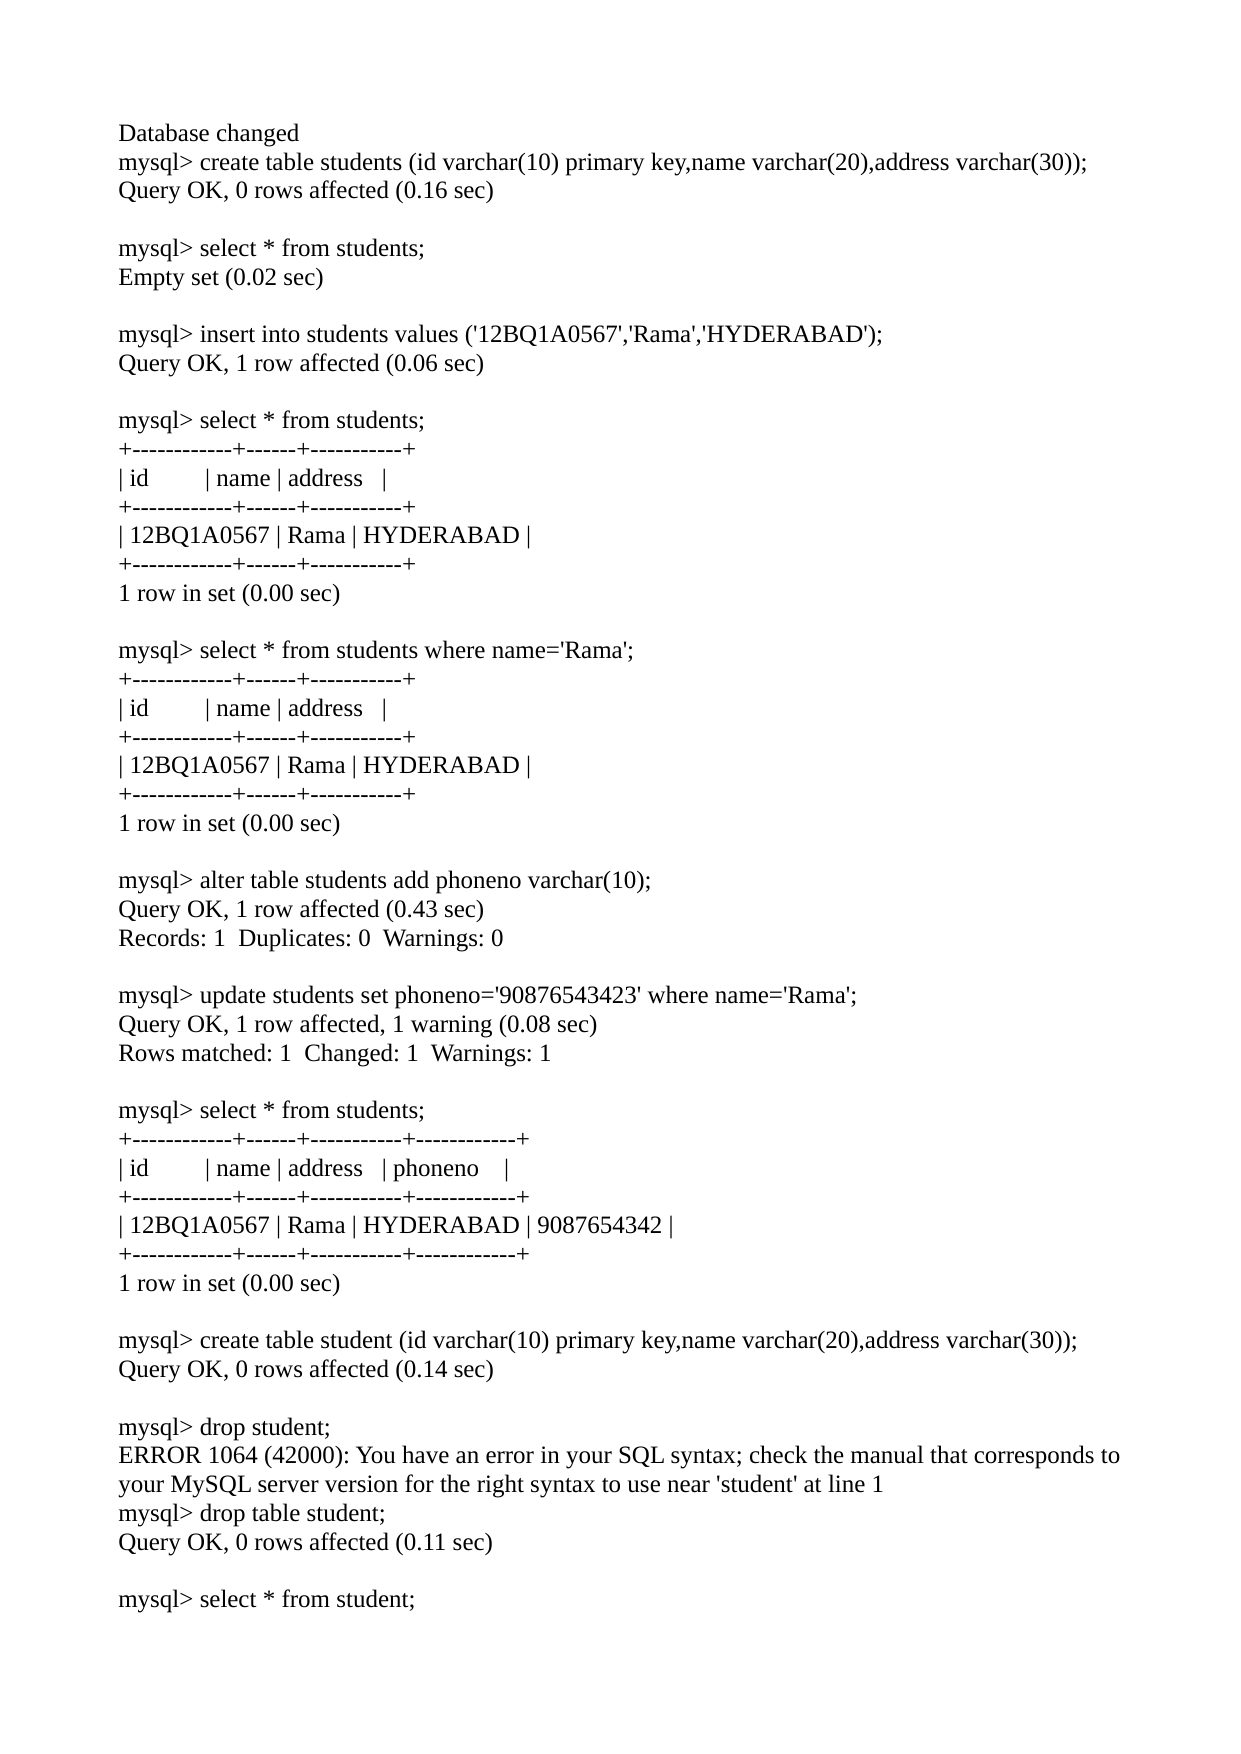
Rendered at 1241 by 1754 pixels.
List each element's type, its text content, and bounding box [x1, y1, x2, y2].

text +------------+------+-----------+ [118, 434, 1122, 463]
text | id | name | address | [118, 463, 1122, 492]
text +------------+------+-----------+------------+ [118, 1239, 1122, 1268]
text mysql> create table student (id varchar(10) primary key,name varchar(20),address varchar(30)); [118, 1326, 1122, 1354]
text Empty set (0.02 sec) [118, 262, 1122, 291]
text | 12BQ1A0567 | Rama | HYDERABAD | [118, 751, 1122, 779]
text mysql> select * from students; [118, 406, 1122, 434]
text mysql> select * from students; [118, 1096, 1122, 1124]
text | id | name | address | phoneno | [118, 1153, 1122, 1182]
text mysql> alter table students add phoneno varchar(10); [118, 866, 1122, 894]
text Query OK, 0 rows affected (0.11 sec) [118, 1527, 1122, 1556]
text 1 row in set (0.00 sec) [118, 808, 1122, 837]
text +------------+------+-----------+ [118, 779, 1122, 808]
text Database changed [118, 118, 1122, 147]
text +------------+------+-----------+ [118, 549, 1122, 578]
text Query OK, 0 rows affected (0.16 sec) [118, 176, 1122, 204]
text +------------+------+-----------+ [118, 664, 1122, 693]
text +------------+------+-----------+ [118, 722, 1122, 751]
text | id | name | address | [118, 693, 1122, 722]
text Query OK, 0 rows affected (0.14 sec) [118, 1354, 1122, 1383]
text mysql> insert into students values ('12BQ1A0567','Rama','HYDERABAD'); [118, 319, 1122, 348]
text | 12BQ1A0567 | Rama | HYDERABAD | 9087654342 | [118, 1211, 1122, 1239]
text | 12BQ1A0567 | Rama | HYDERABAD | [118, 521, 1122, 549]
text Query OK, 1 row affected (0.06 sec) [118, 348, 1122, 377]
text Records: 1 Duplicates: 0 Warnings: 0 [118, 923, 1122, 952]
text mysql> select * from student; [118, 1584, 1122, 1613]
text mysql> drop table student; [118, 1498, 1122, 1527]
text Query OK, 1 row affected, 1 warning (0.08 sec) [118, 1009, 1122, 1038]
text +------------+------+-----------+ [118, 492, 1122, 521]
text +------------+------+-----------+------------+ [118, 1182, 1122, 1211]
text Query OK, 1 row affected (0.43 sec) [118, 894, 1122, 923]
text +------------+------+-----------+------------+ [118, 1124, 1122, 1153]
text 1 row in set (0.00 sec) [118, 578, 1122, 607]
text mysql> select * from students where name='Rama'; [118, 636, 1122, 664]
text ERROR 1064 (42000): You have an error in your SQL syntax; check the manual that corresponds to your MySQL server version for the right syntax to use near 'student' at line 1 [118, 1441, 1122, 1498]
text mysql> update students set phoneno='90876543423' where name='Rama'; [118, 981, 1122, 1009]
text mysql> drop student; [118, 1412, 1122, 1441]
text mysql> create table students (id varchar(10) primary key,name varchar(20),address varchar(30)); [118, 147, 1122, 176]
text 1 row in set (0.00 sec) [118, 1268, 1122, 1297]
text Rows matched: 1 Changed: 1 Warnings: 1 [118, 1038, 1122, 1067]
text mysql> select * from students; [118, 233, 1122, 262]
